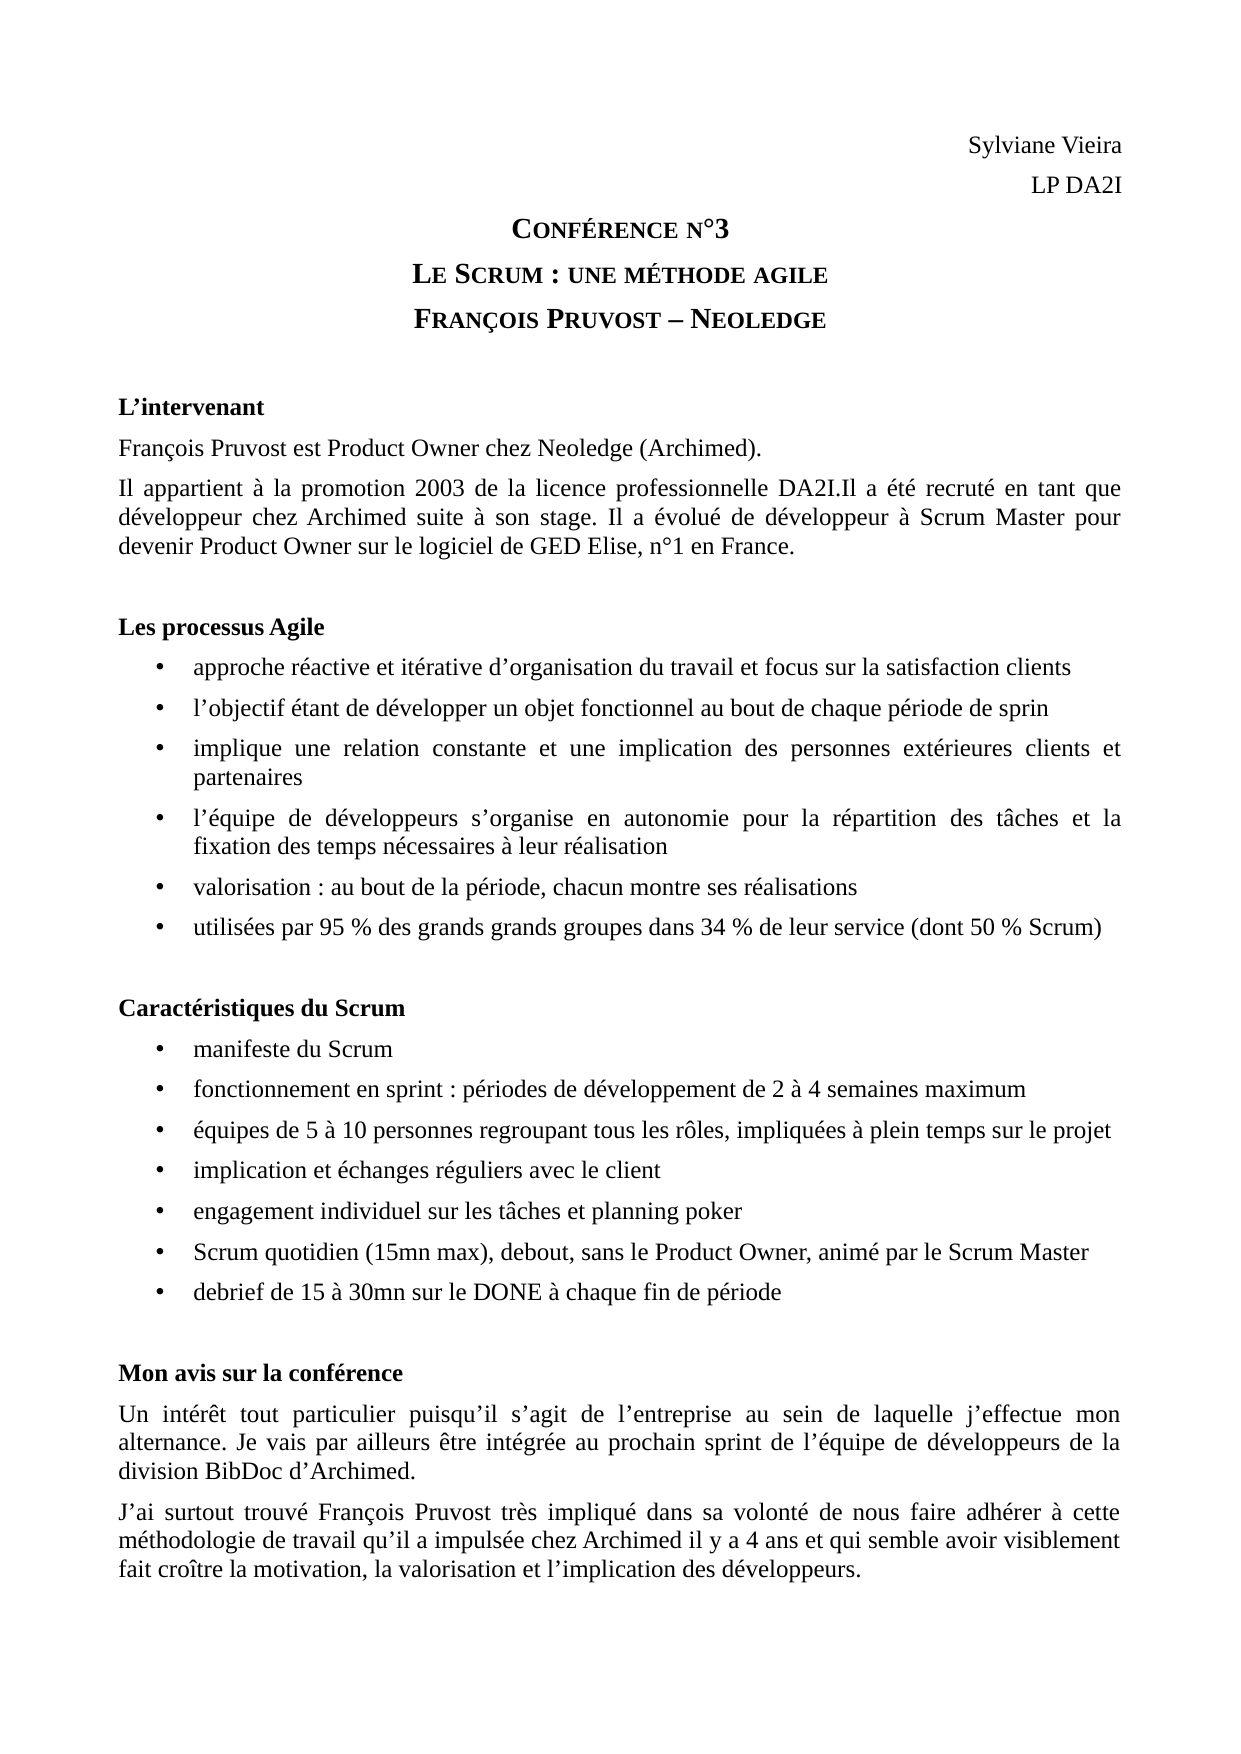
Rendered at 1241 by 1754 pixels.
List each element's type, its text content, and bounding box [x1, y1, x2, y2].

list approche réactive et itérative d’organisation du travail et focus sur la satisfaction clients [156, 652, 1122, 681]
list utilisées par 95 % des grands grands groupes dans 34 % de leur service (dont 50 % Scrum) [156, 912, 1122, 941]
list l’objectif étant de développer un objet fonctionnel au bout de chaque période de sprin [156, 693, 1122, 722]
list fonctionnement en sprint : périodes de développement de 2 à 4 semaines maximum [156, 1074, 1122, 1103]
text François Pruvost – Neoledge [118, 302, 1122, 335]
text Caractéristiques du Scrum [118, 993, 1122, 1022]
list implique une relation constante et une implication des personnes extérieures clients et partenaires [156, 733, 1122, 791]
list valorisation : au bout de la période, chacun montre ses réalisations [156, 872, 1122, 901]
text L’intervenant [118, 392, 1122, 421]
list Scrum quotidien (15mn max), debout, sans le Product Owner, animé par le Scrum Master [156, 1237, 1122, 1265]
text Les processus Agile [118, 612, 1122, 641]
list debrief de 15 à 30mn sur le DONE à chaque fin de période [156, 1277, 1122, 1306]
text François Pruvost est Product Owner chez Neoledge (Archimed). [118, 433, 1122, 461]
text Conférence n°3 [118, 211, 1122, 244]
text LP DA2I [118, 170, 1122, 199]
list l’équipe de développeurs s’organise en autonomie pour la répartition des tâches et la fixation des temps nécessaires à leur réalisation [156, 803, 1122, 860]
list équipes de 5 à 10 personnes regroupant tous les rôles, impliquées à plein temps sur le projet [156, 1115, 1122, 1144]
text Mon avis sur la conférence [118, 1358, 1122, 1387]
text Sylviane Vieira [118, 130, 1122, 159]
list implication et échanges réguliers avec le client [156, 1156, 1122, 1184]
list manifeste du Scrum [156, 1034, 1122, 1063]
text Il appartient à la promotion 2003 de la licence professionnelle DA2I.Il a été recruté en tant que développeur chez Archimed suite à son stage. Il a évolué de développeur à Scrum Master pour devenir Product Owner sur le logiciel de GED Elise, n°1 en France. [118, 473, 1122, 559]
text Le Scrum : une méthode agile [118, 256, 1122, 290]
list engagement individuel sur les tâches et planning poker [156, 1196, 1122, 1225]
text J’ai surtout trouvé François Pruvost très impliqué dans sa volonté de nous faire adhérer à cette méthodologie de travail qu’il a impulsée chez Archimed il y a 4 ans et qui semble avoir visiblement fait croître la motivation, la valorisation et l’implication des développeurs. [118, 1497, 1122, 1583]
text Un intérêt tout particulier puisqu’il s’agit de l’entreprise au sein de laquelle j’effectue mon alternance. Je vais par ailleurs être intégrée au prochain sprint de l’équipe de développeurs de la division BibDoc d’Archimed. [118, 1399, 1122, 1485]
